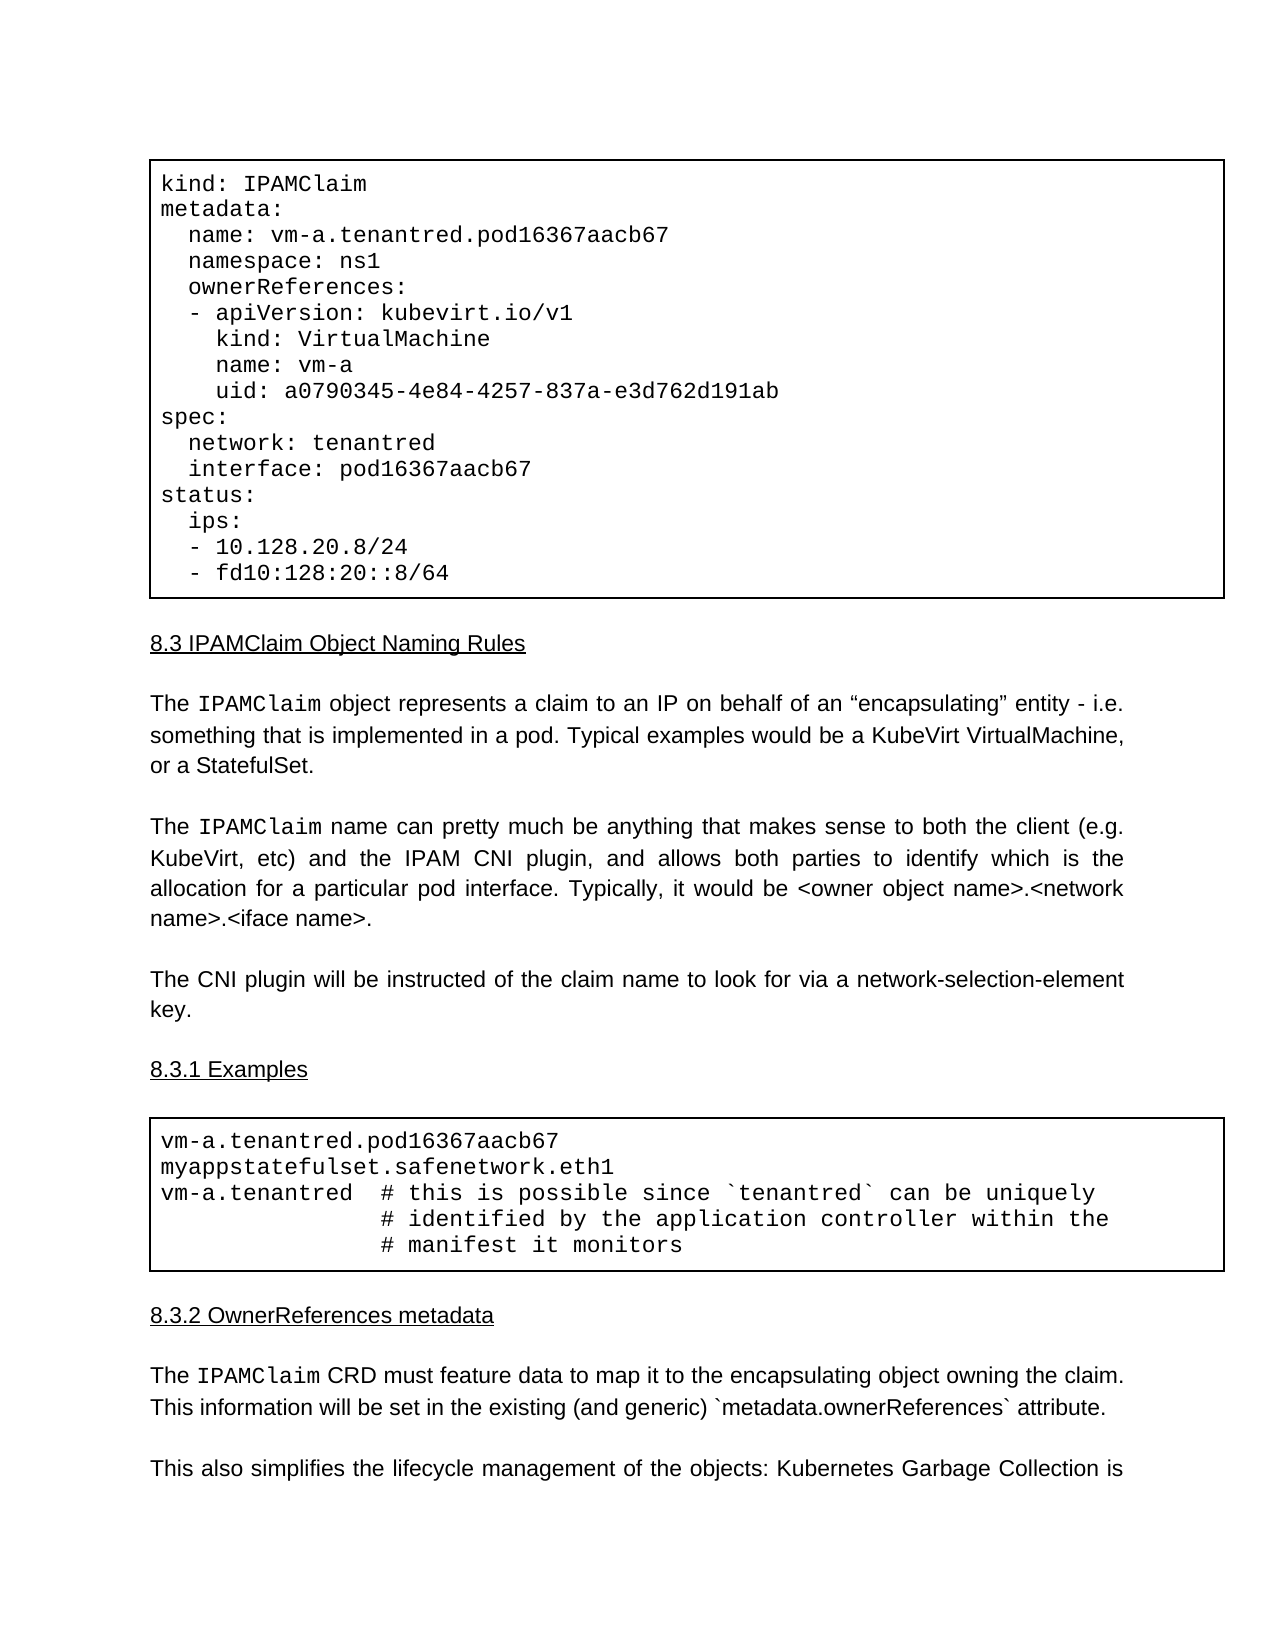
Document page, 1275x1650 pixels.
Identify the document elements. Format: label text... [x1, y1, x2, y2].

text This also simplifies the lifecycle management of the objects: Kubernetes Garbage Collection is [150, 1455, 1125, 1481]
text 8.3.2 OwnerReferences metadata [150, 1302, 1125, 1328]
text The IPAMClaim object represents a claim to an IP on behalf of an “encapsulating” entity - i.e. something that is implemented in a pod. Typical examples would be a KubeVirt VirtualMachine, or a StatefulSet. [150, 690, 1125, 779]
text 8.3 IPAMClaim Object Naming Rules [150, 629, 1125, 656]
text The IPAMClaim name can pretty much be anything that makes sense to both the client (e.g. KubeVirt, etc) and the IPAM CNI plugin, and allows both parties to identify which is the allocation for a particular pod interface. Typically, it would be <owner object name>.<network name>.<iface name>. [150, 813, 1125, 932]
text 8.3.1 Examples [150, 1056, 1125, 1083]
text The CNI plugin will be instructed of the claim name to look for via a network-selection-element key. [150, 966, 1125, 1022]
table_header vm-a.tenantred.pod16367aacb67 myappstatefulset.safenetwork.eth1 vm-a.tenantred # this is possible since `tenantred` can be uniquely # identified by the application controller within the # manifest it monitors [151, 1119, 1223, 1269]
text The IPAMClaim CRD must feature data to map it to the encapsulating object owning the claim. This information will be set in the existing (and generic) `metadata.ownerReferences` attribute. [150, 1362, 1125, 1421]
table_header kind: IPAMClaim metadata: name: vm-a.tenantred.pod16367aacb67 namespace: ns1 ownerReferences: - apiVersion: kubevirt.io/v1 kind: VirtualMachine name: vm-a uid: a0790345-4e84-4257-837a-e3d762d191ab spec: network: tenantred interface: pod16367aacb67 status: ips: - 10.128.20.8/24 - fd10:128:20::8/64 [151, 161, 1223, 597]
